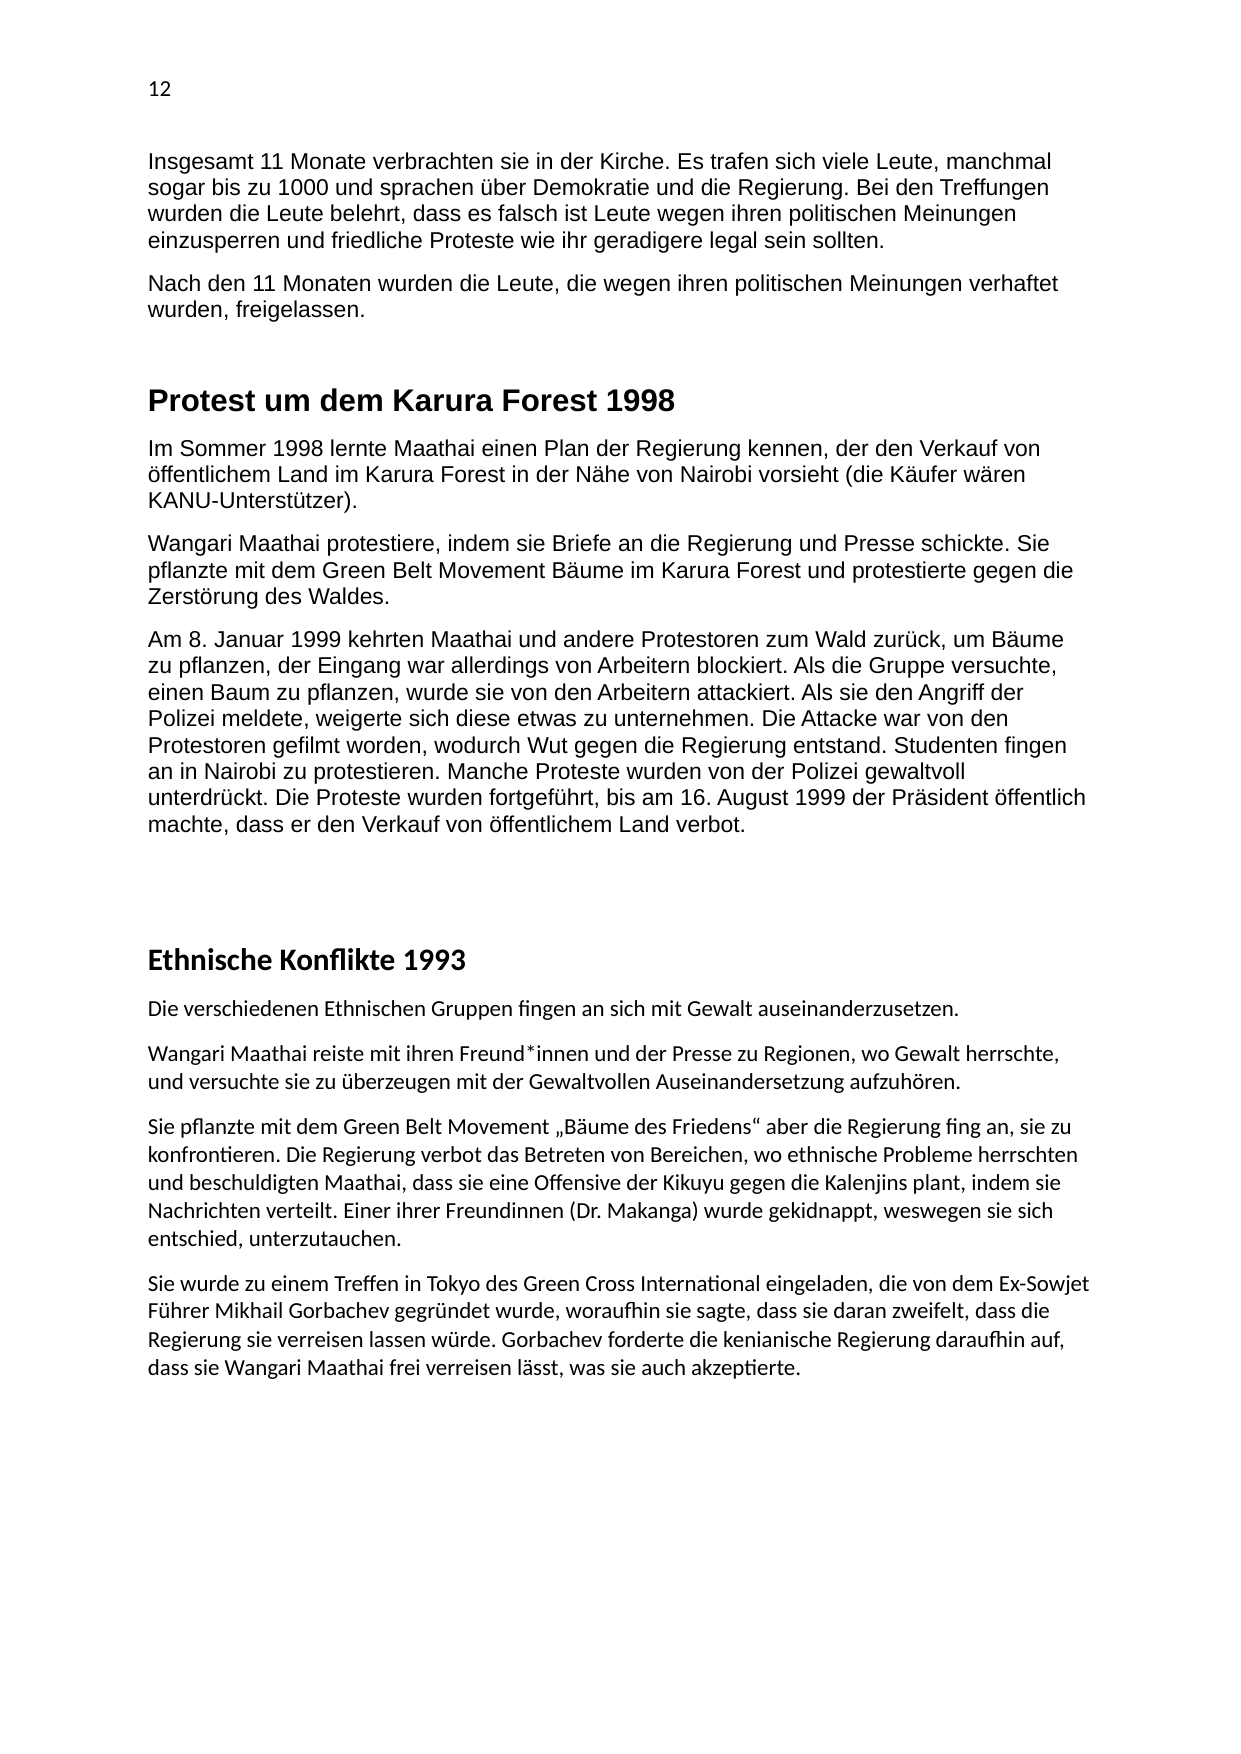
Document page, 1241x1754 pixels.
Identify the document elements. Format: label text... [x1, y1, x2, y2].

text Nach den 11 Monaten wurden die Leute, die wegen ihren politischen Meinungen verhaftet wurden, freigelassen. [148, 270, 1093, 322]
text Wangari Maathai protestiere, indem sie Briefe an die Regierung und Presse schickte. Sie pflanzte mit dem Green Belt Movement Bäume im Karura Forest und protestierte gegen die Zerstörung des Waldes. [148, 530, 1093, 609]
text Am 8. Januar 1999 kehrten Maathai und andere Protestoren zum Wald zurück, um Bäume zu pflanzen, der Eingang war allerdings von Arbeitern blockiert. Als die Gruppe versuchte, einen Baum zu pflanzen, wurde sie von den Arbeitern attackiert. Als sie den Angriff der Polizei meldete, weigerte sich diese etwas zu unternehmen. Die Attacke war von den Protestoren gefilmt worden, wodurch Wut gegen die Regierung entstand. Studenten fingen an in Nairobi zu protestieren. Manche Proteste wurden von der Polizei gewaltvoll unterdrückt. Die Proteste wurden fortgeführt, bis am 16. August 1999 der Präsident öffentlich machte, dass er den Verkauf von öffentlichem Land verbot. [148, 626, 1093, 837]
text Insgesamt 11 Monate verbrachten sie in der Kirche. Es trafen sich viele Leute, manchmal sogar bis zu 1000 und sprachen über Demokratie und die Regierung. Bei den Treffungen wurden die Leute belehrt, dass es falsch ist Leute wegen ihren politischen Meinungen einzusperren und friedliche Proteste wie ihr geradigere legal sein sollten. [148, 148, 1093, 253]
text Sie pflanzte mit dem Green Belt Movement „Bäume des Friedens“ aber die Regierung fing an, sie zu konfrontieren. Die Regierung verbot das Betreten von Bereichen, wo ethnische Probleme herrschten und beschuldigten Maathai, dass sie eine Offensive der Kikuyu gegen die Kalenjins plant, indem sie Nachrichten verteilt. Einer ihrer Freundinnen (Dr. Makanga) wurde gekidnappt, weswegen sie sich entschied, unterzutauchen. [148, 1112, 1093, 1252]
text Im Sommer 1998 lernte Maathai einen Plan der Regierung kennen, der den Verkauf von öffentlichem Land im Karura Forest in der Nähe von Nairobi vorsieht (die Käufer wären KANU-Unterstützer). [148, 435, 1093, 514]
text Ethnische Konflikte 1993 [148, 940, 1093, 978]
text Protest um dem Karura Forest 1998 [148, 382, 1093, 418]
text Wangari Maathai reiste mit ihren Freund*innen und der Presse zu Regionen, wo Gewalt herrschte, und versuchte sie zu überzeugen mit der Gewaltvollen Auseinandersetzung aufzuhören. [148, 1039, 1093, 1095]
text Sie wurde zu einem Treffen in Tokyo des Green Cross International eingeladen, die von dem Ex-Sowjet Führer Mikhail Gorbachev gegründet wurde, woraufhin sie sagte, dass sie daran zweifelt, dass die Regierung sie verreisen lassen würde. Gorbachev forderte die kenianische Regierung daraufhin auf, dass sie Wangari Maathai frei verreisen lässt, was sie auch akzeptierte. [148, 1269, 1093, 1381]
text Die verschiedenen Ethnischen Gruppen fingen an sich mit Gewalt auseinanderzusetzen. [148, 994, 1093, 1022]
